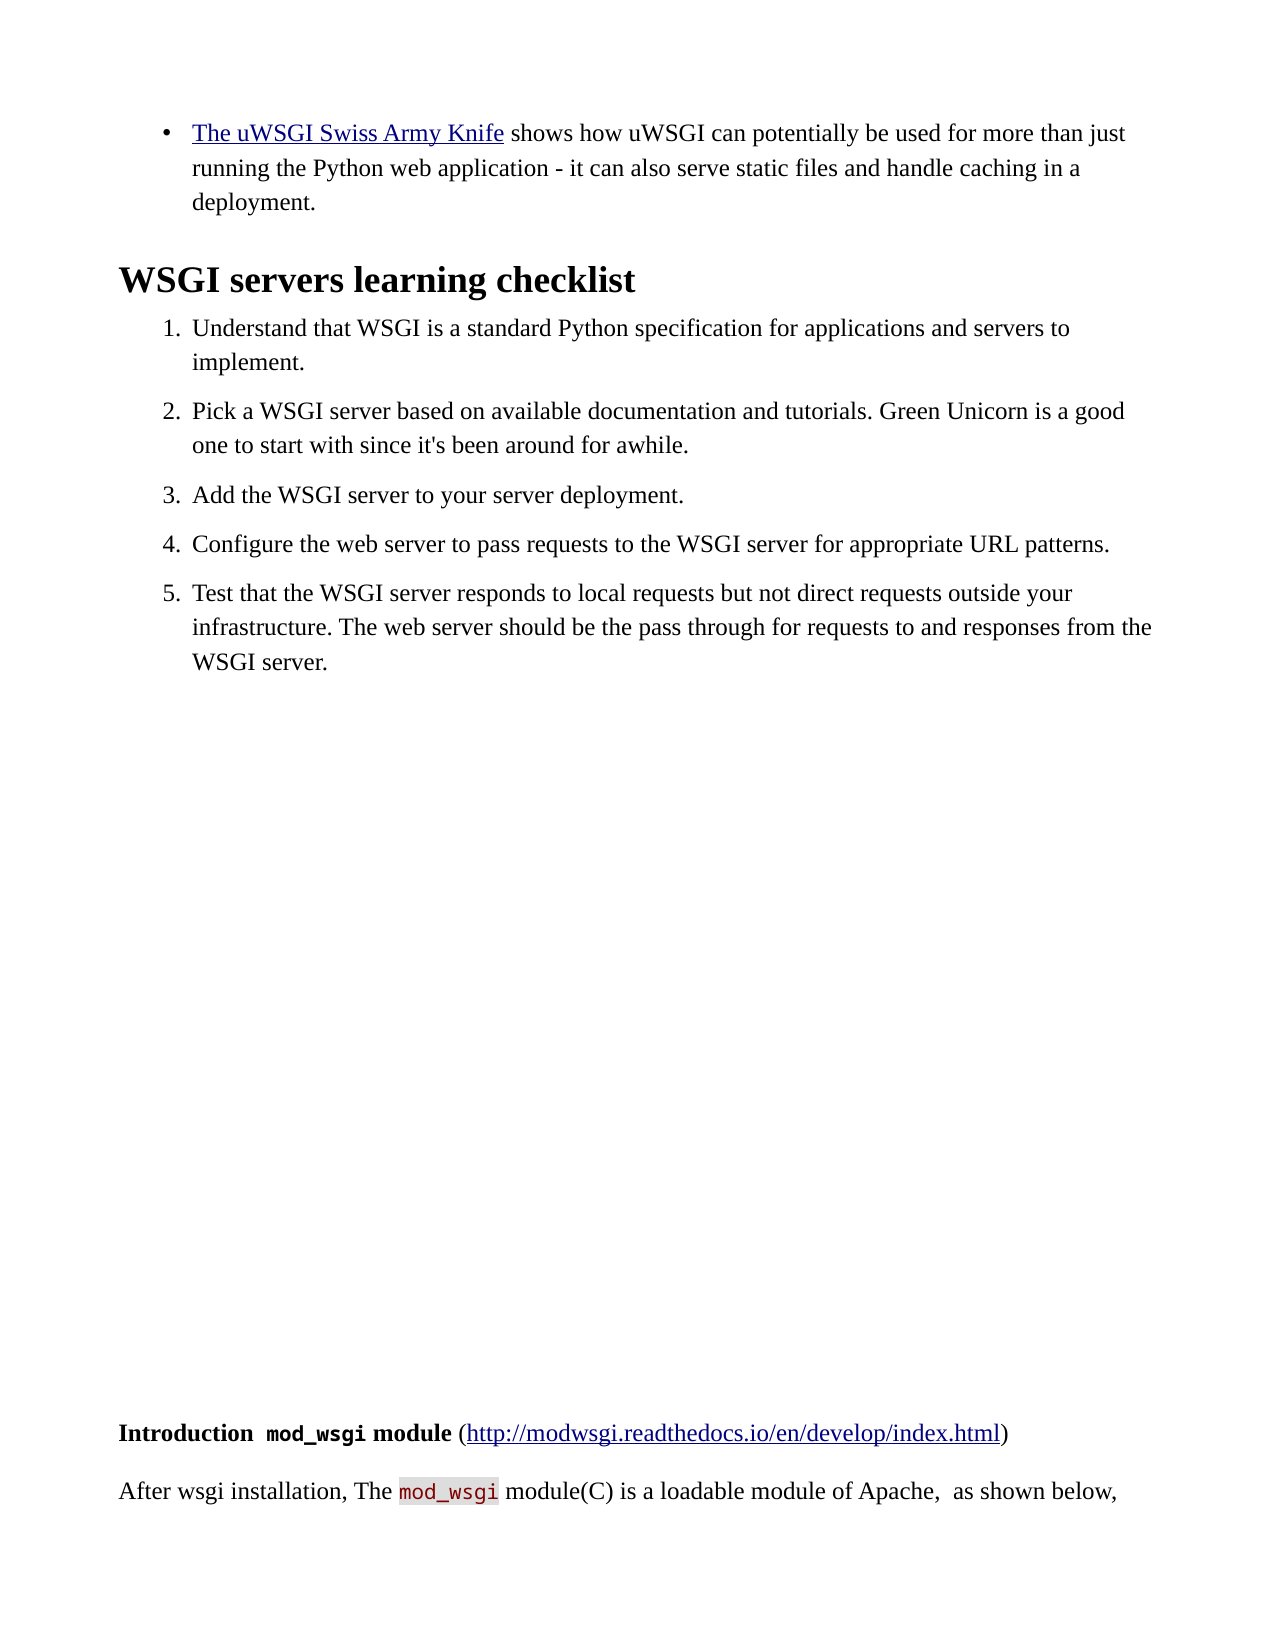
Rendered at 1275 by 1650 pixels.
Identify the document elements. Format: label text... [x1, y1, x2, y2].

list Configure the web server to pass requests to the WSGI server for appropriate URL patterns. [162, 529, 1157, 557]
subtitle WSGI servers learning checklist [118, 257, 1157, 300]
text After wsgi installation, The mod_wsgi module(C) is a loadable module of Apache, as shown below, [118, 1476, 1157, 1505]
list Test that the WSGI server responds to local requests but not direct requests outside your infrastructure. The web server should be the pass through for requests to and responses from the WSGI server. [162, 578, 1157, 676]
list The uWSGI Swiss Army Knife shows how uWSGI can potentially be used for more than just running the Python web application - it can also serve static files and handle caching in a deployment. [162, 118, 1157, 216]
list Understand that WSGI is a standard Python specification for applications and servers to implement. [162, 313, 1157, 376]
list Add the WSGI server to your server deployment. [162, 480, 1157, 508]
text Introduction mod_wsgi module (http://modwsgi.readthedocs.io/en/develop/index.html) [118, 1418, 1157, 1447]
list Pick a WSGI server based on available documentation and tutorials. Green Unicorn is a good one to start with since it's been around for awhile. [162, 396, 1157, 459]
